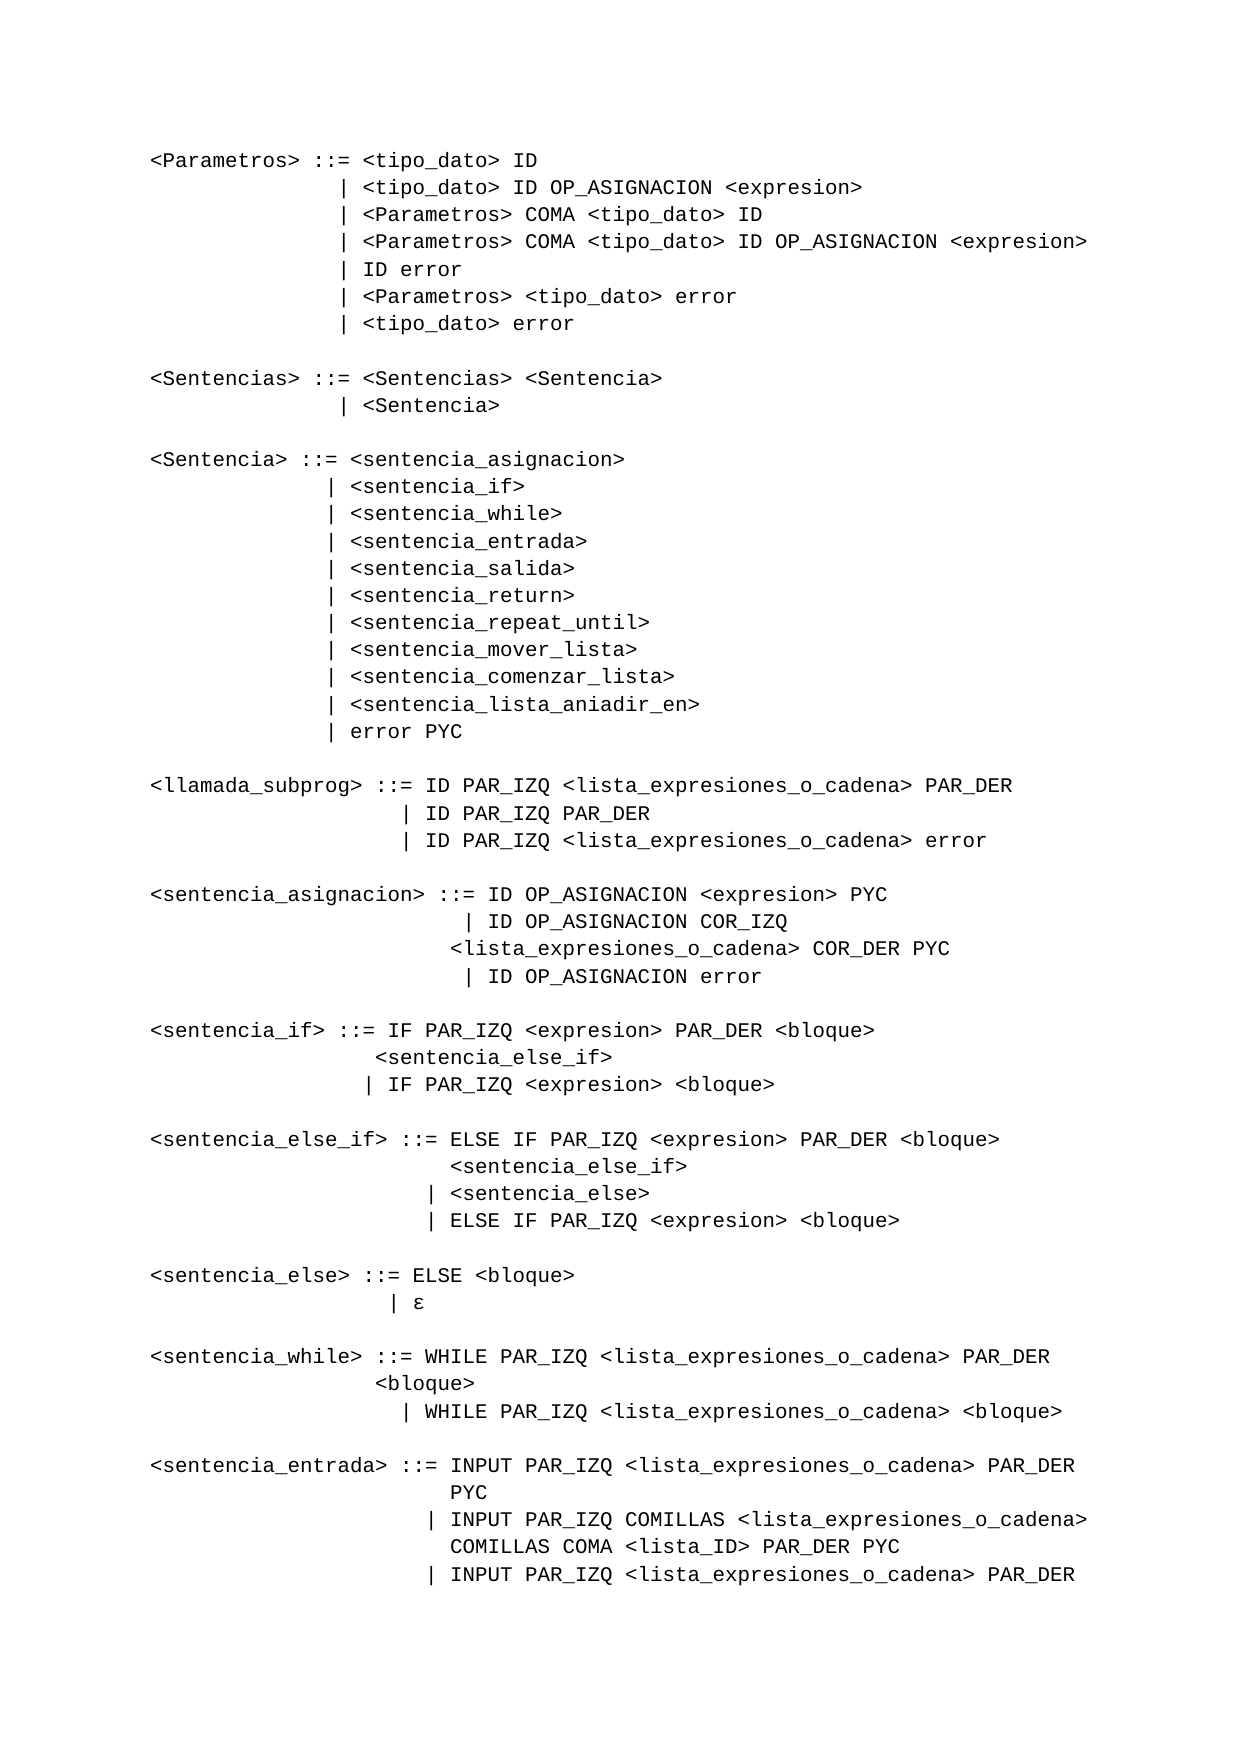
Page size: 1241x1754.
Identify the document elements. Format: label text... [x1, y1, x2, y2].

text | <sentencia_else> [150, 1183, 1090, 1207]
text | ID OP_ASIGNACION error [150, 966, 1090, 989]
text <sentencia_else_if> [375, 1156, 1090, 1179]
text | <Parametros> COMA <tipo_dato> ID OP_ASIGNACION <expresion> [150, 232, 1090, 255]
text <Sentencia> ::= <sentencia_asignacion> [150, 449, 1090, 473]
text | ELSE IF PAR_IZQ <expresion> <bloque> [150, 1210, 1090, 1234]
text <sentencia_else_if> [300, 1047, 1090, 1071]
text <Parametros> ::= <tipo_dato> ID [150, 150, 1090, 174]
text <sentencia_else> ::= ELSE <bloque> [150, 1265, 1090, 1288]
text | ID error [150, 259, 1090, 282]
text <sentencia_asignacion> ::= ID OP_ASIGNACION <expresion> PYC [150, 884, 1090, 908]
text | <sentencia_if> [150, 476, 1090, 500]
text <Sentencias> ::= <Sentencias> <Sentencia> [150, 367, 1090, 391]
text | ID OP_ASIGNACION COR_IZQ [150, 911, 1090, 935]
text | INPUT PAR_IZQ <lista_expresiones_o_cadena> PAR_DER [150, 1564, 1090, 1587]
text | <Parametros> <tipo_dato> error [150, 286, 1090, 309]
text | <tipo_dato> error [150, 313, 1090, 337]
text | WHILE PAR_IZQ <lista_expresiones_o_cadena> <bloque> [150, 1401, 1090, 1424]
text <sentencia_if> ::= IF PAR_IZQ <expresion> PAR_DER <bloque> [150, 1020, 1090, 1044]
text | <tipo_dato> ID OP_ASIGNACION <expresion> [150, 177, 1090, 201]
text | <sentencia_comenzar_lista> [150, 667, 1090, 690]
text | IF PAR_IZQ <expresion> <bloque> [150, 1074, 1090, 1098]
text <sentencia_else_if> ::= ELSE IF PAR_IZQ <expresion> PAR_DER <bloque> [150, 1129, 1090, 1152]
text | INPUT PAR_IZQ COMILLAS <lista_expresiones_o_cadena> [150, 1509, 1090, 1533]
text | ε [150, 1292, 1090, 1316]
text | ID PAR_IZQ <lista_expresiones_o_cadena> error [150, 830, 1090, 853]
text | <sentencia_salida> [150, 558, 1090, 581]
text <sentencia_while> ::= WHILE PAR_IZQ <lista_expresiones_o_cadena> PAR_DER [150, 1346, 1090, 1370]
text <bloque> [375, 1373, 1090, 1397]
text | <sentencia_repeat_until> [150, 612, 1090, 636]
text COMILLAS COMA <lista_ID> PAR_DER PYC [375, 1537, 1090, 1560]
text | <Parametros> COMA <tipo_dato> ID [150, 204, 1090, 228]
text | <sentencia_while> [150, 503, 1090, 527]
text PYC [375, 1482, 1090, 1506]
text | <sentencia_entrada> [150, 531, 1090, 554]
text <llamada_subprog> ::= ID PAR_IZQ <lista_expresiones_o_cadena> PAR_DER [150, 775, 1090, 799]
text | <sentencia_mover_lista> [150, 639, 1090, 663]
text | ID PAR_IZQ PAR_DER [150, 802, 1090, 826]
text <lista_expresiones_o_cadena> COR_DER PYC [150, 938, 1090, 962]
text | <Sentencia> [150, 395, 1090, 418]
text | error PYC [150, 721, 1090, 744]
text | <sentencia_lista_aniadir_en> [150, 694, 1090, 717]
text | <sentencia_return> [150, 585, 1090, 609]
text <sentencia_entrada> ::= INPUT PAR_IZQ <lista_expresiones_o_cadena> PAR_DER [150, 1455, 1090, 1479]
